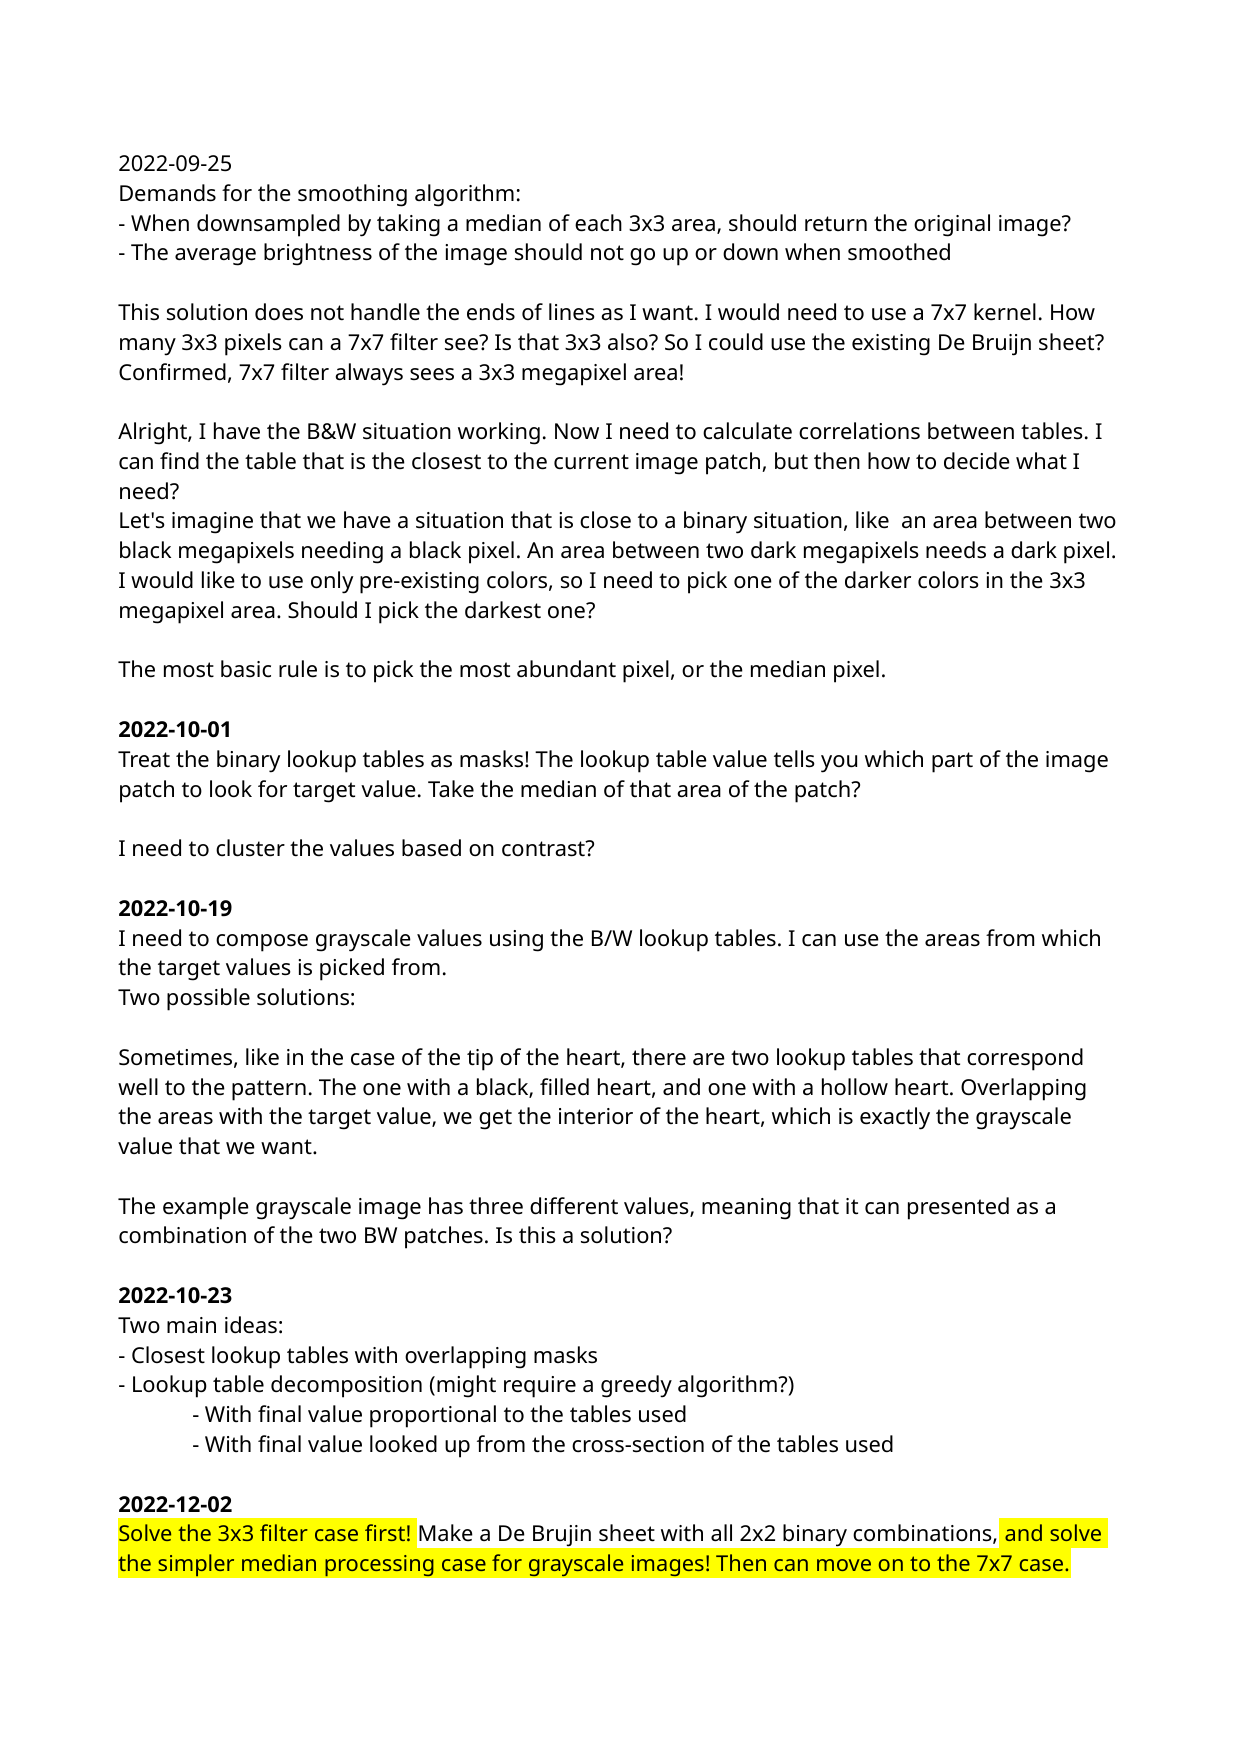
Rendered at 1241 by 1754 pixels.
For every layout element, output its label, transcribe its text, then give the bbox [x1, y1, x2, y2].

text - With final value looked up from the cross-section of the tables used [118, 1429, 1122, 1459]
text 2022-12-02 [118, 1488, 1122, 1518]
text I need to compose grayscale values using the B/W lookup tables. I can use the areas from which the target values is picked from. [118, 922, 1122, 982]
text Treat the binary lookup tables as masks! The lookup table value tells you which part of the image patch to look for target value. Take the median of that area of the patch? [118, 744, 1122, 803]
text 2022-10-19 [118, 893, 1122, 922]
text - When downsampled by taking a median of each 3x3 area, should return the original image? [118, 207, 1122, 237]
text 2022-10-23 [118, 1280, 1122, 1310]
text Alright, I have the B&W situation working. Now I need to calculate correlations between tables. I can find the table that is the closest to the current image patch, but then how to decide what I need? [118, 416, 1122, 505]
text Demands for the smoothing algorithm: [118, 178, 1122, 207]
text - The average brightness of the image should not go up or down when smoothed [118, 237, 1122, 267]
text Solve the 3x3 filter case first! Make a De Brujin sheet with all 2x2 binary combinations, and solve the simpler median processing case for grayscale images! Then can move on to the 7x7 case. [118, 1518, 1122, 1578]
text - Lookup table decomposition (might require a greedy algorithm?) [118, 1369, 1122, 1399]
text - With final value proportional to the tables used [118, 1399, 1122, 1429]
text I need to cluster the values based on contrast? [118, 833, 1122, 863]
text The example grayscale image has three different values, meaning that it can presented as a combination of the two BW patches. Is this a solution? [118, 1191, 1122, 1250]
text 2022-10-01 [118, 714, 1122, 744]
text The most basic rule is to pick the most abundant pixel, or the median pixel. [118, 654, 1122, 684]
text Sometimes, like in the case of the tip of the heart, there are two lookup tables that correspond well to the pattern. The one with a black, filled heart, and one with a hollow heart. Overlapping the areas with the target value, we get the interior of the heart, which is exactly the grayscale value that we want. [118, 1042, 1122, 1161]
text Two main ideas: [118, 1310, 1122, 1339]
text This solution does not handle the ends of lines as I want. I would need to use a 7x7 kernel. How many 3x3 pixels can a 7x7 filter see? Is that 3x3 also? So I could use the existing De Bruijn sheet? Confirmed, 7x7 filter always sees a 3x3 megapixel area! [118, 297, 1122, 386]
text Let's imagine that we have a situation that is close to a binary situation, like an area between two black megapixels needing a black pixel. An area between two dark megapixels needs a dark pixel. I would like to use only pre-existing colors, so I need to pick one of the darker colors in the 3x3 megapixel area. Should I pick the darkest one? [118, 505, 1122, 624]
text Two possible solutions: [118, 982, 1122, 1012]
text - Closest lookup tables with overlapping masks [118, 1339, 1122, 1369]
text 2022-09-25 [118, 148, 1122, 178]
